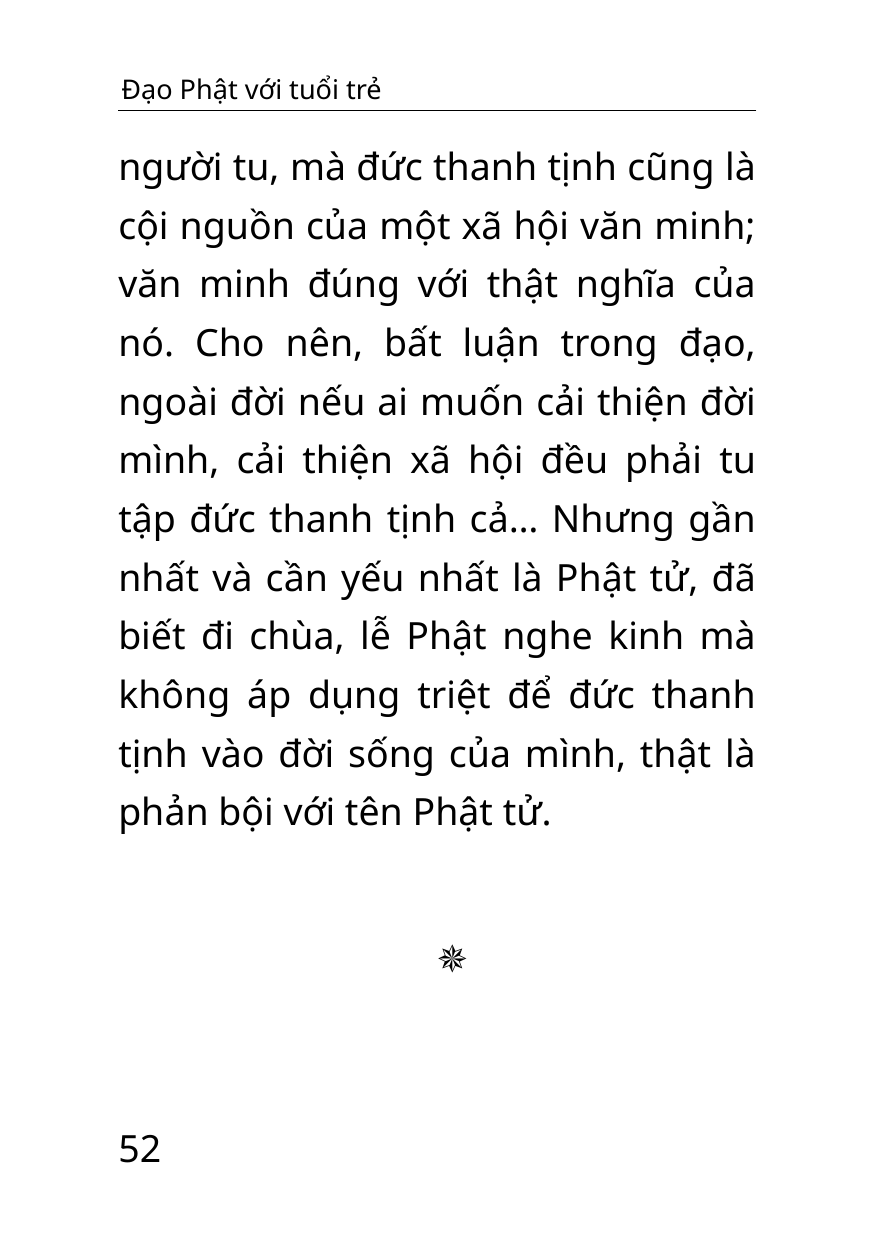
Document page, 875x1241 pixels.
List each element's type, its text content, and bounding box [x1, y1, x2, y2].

text 🟑 [118, 932, 756, 983]
text người tu, mà đức thanh tịnh cũng là cội nguồn của một xã hội văn minh; văn minh đúng với thật nghĩa của nó. Cho nên, bất luận trong đạo, ngoài đời nếu ai muốn cải thiện đời mình, cải thiện xã hội đều phải tu tập đức thanh tịnh cả… Nhưng gần nhất và cần yếu nhất là Phật tử, đã biết đi chùa, lễ Phật nghe kinh mà không áp dụng triệt để đức thanh tịnh vào đời sống của mình, thật là phản bội với tên Phật tử. [118, 141, 756, 837]
